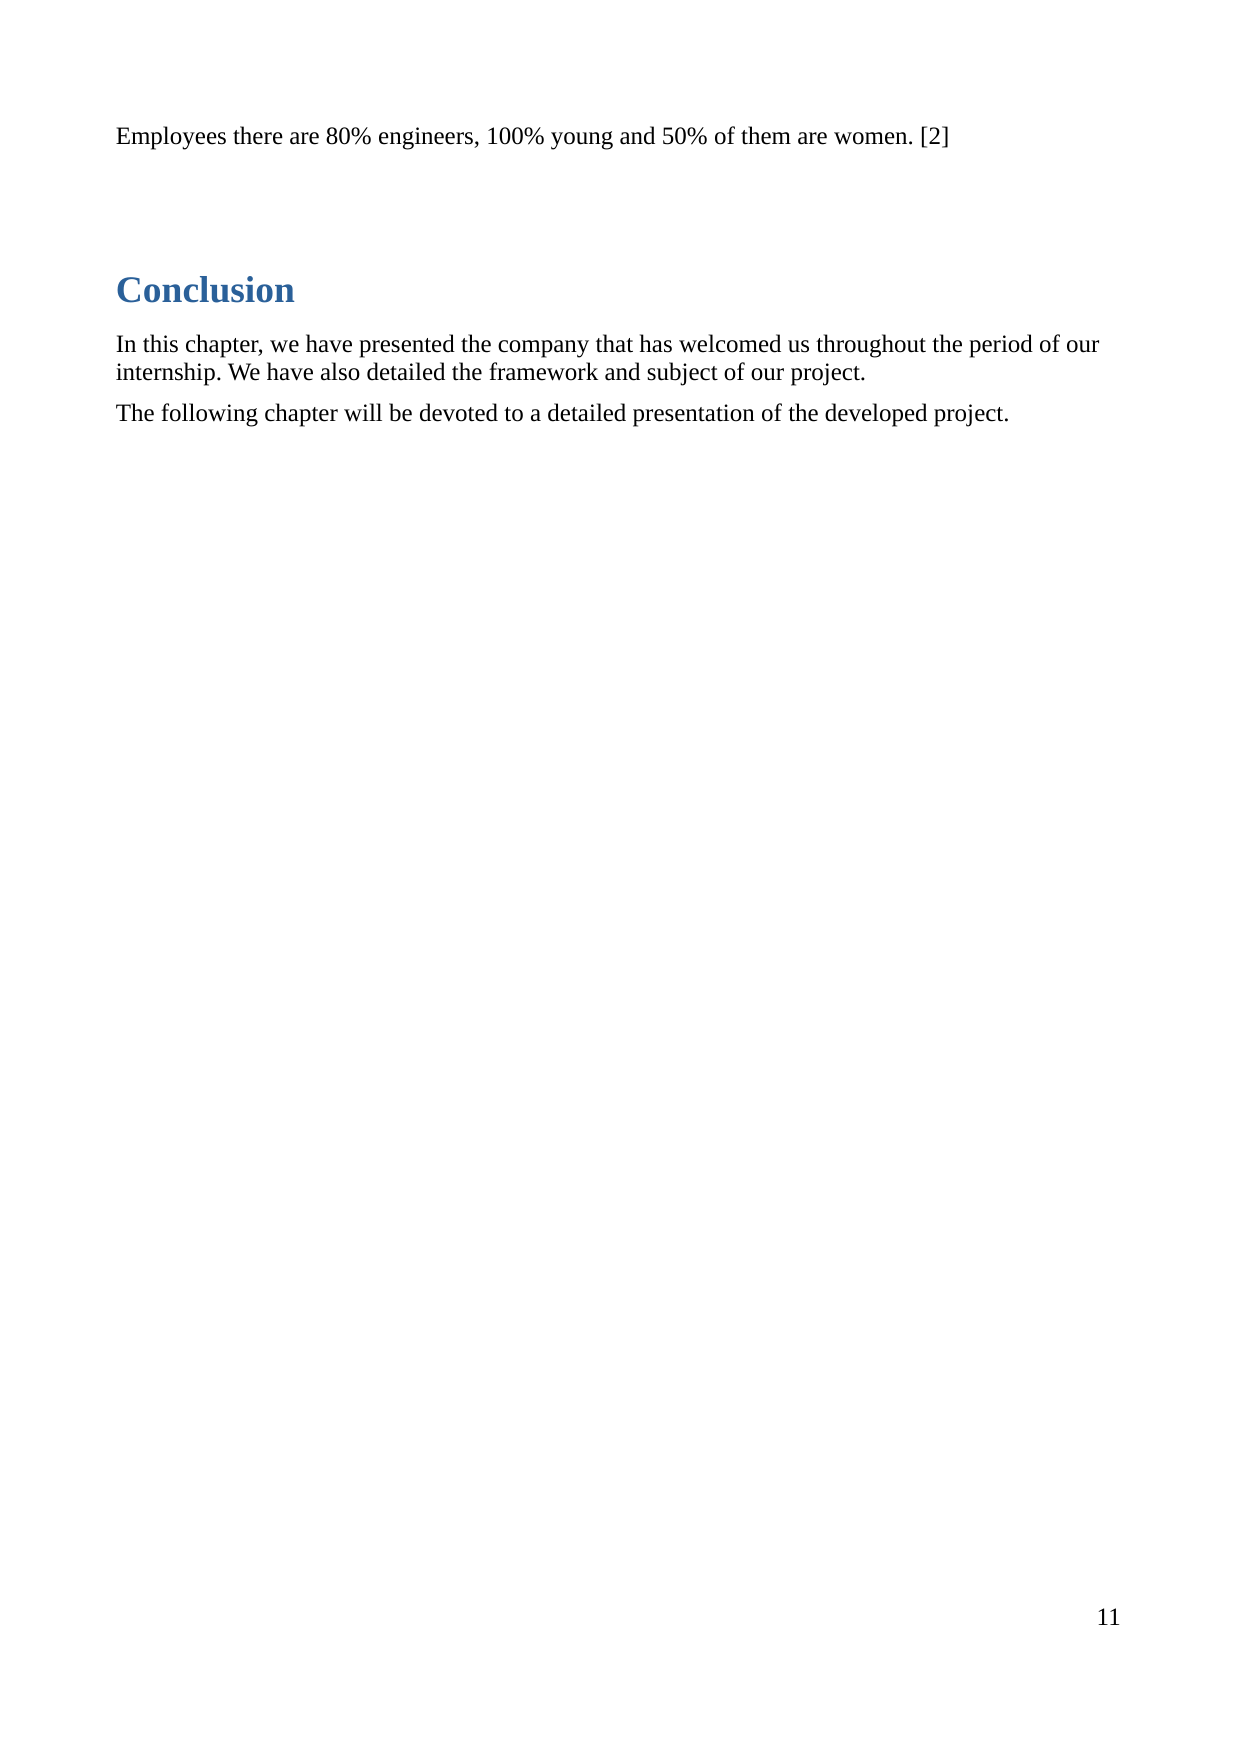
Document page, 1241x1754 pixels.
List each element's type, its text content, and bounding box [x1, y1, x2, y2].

text In this chapter, we have presented the company that has welcomed us throughout the period of our internship. We have also detailed the framework and subject of our project. [116, 329, 1120, 386]
text The following chapter will be devoted to a detailed presentation of the developed project. [116, 398, 1120, 427]
subtitle Conclusion [116, 267, 1120, 310]
text Employees there are 80% engineers, 100% young and 50% of them are women. [2] [116, 121, 1118, 150]
